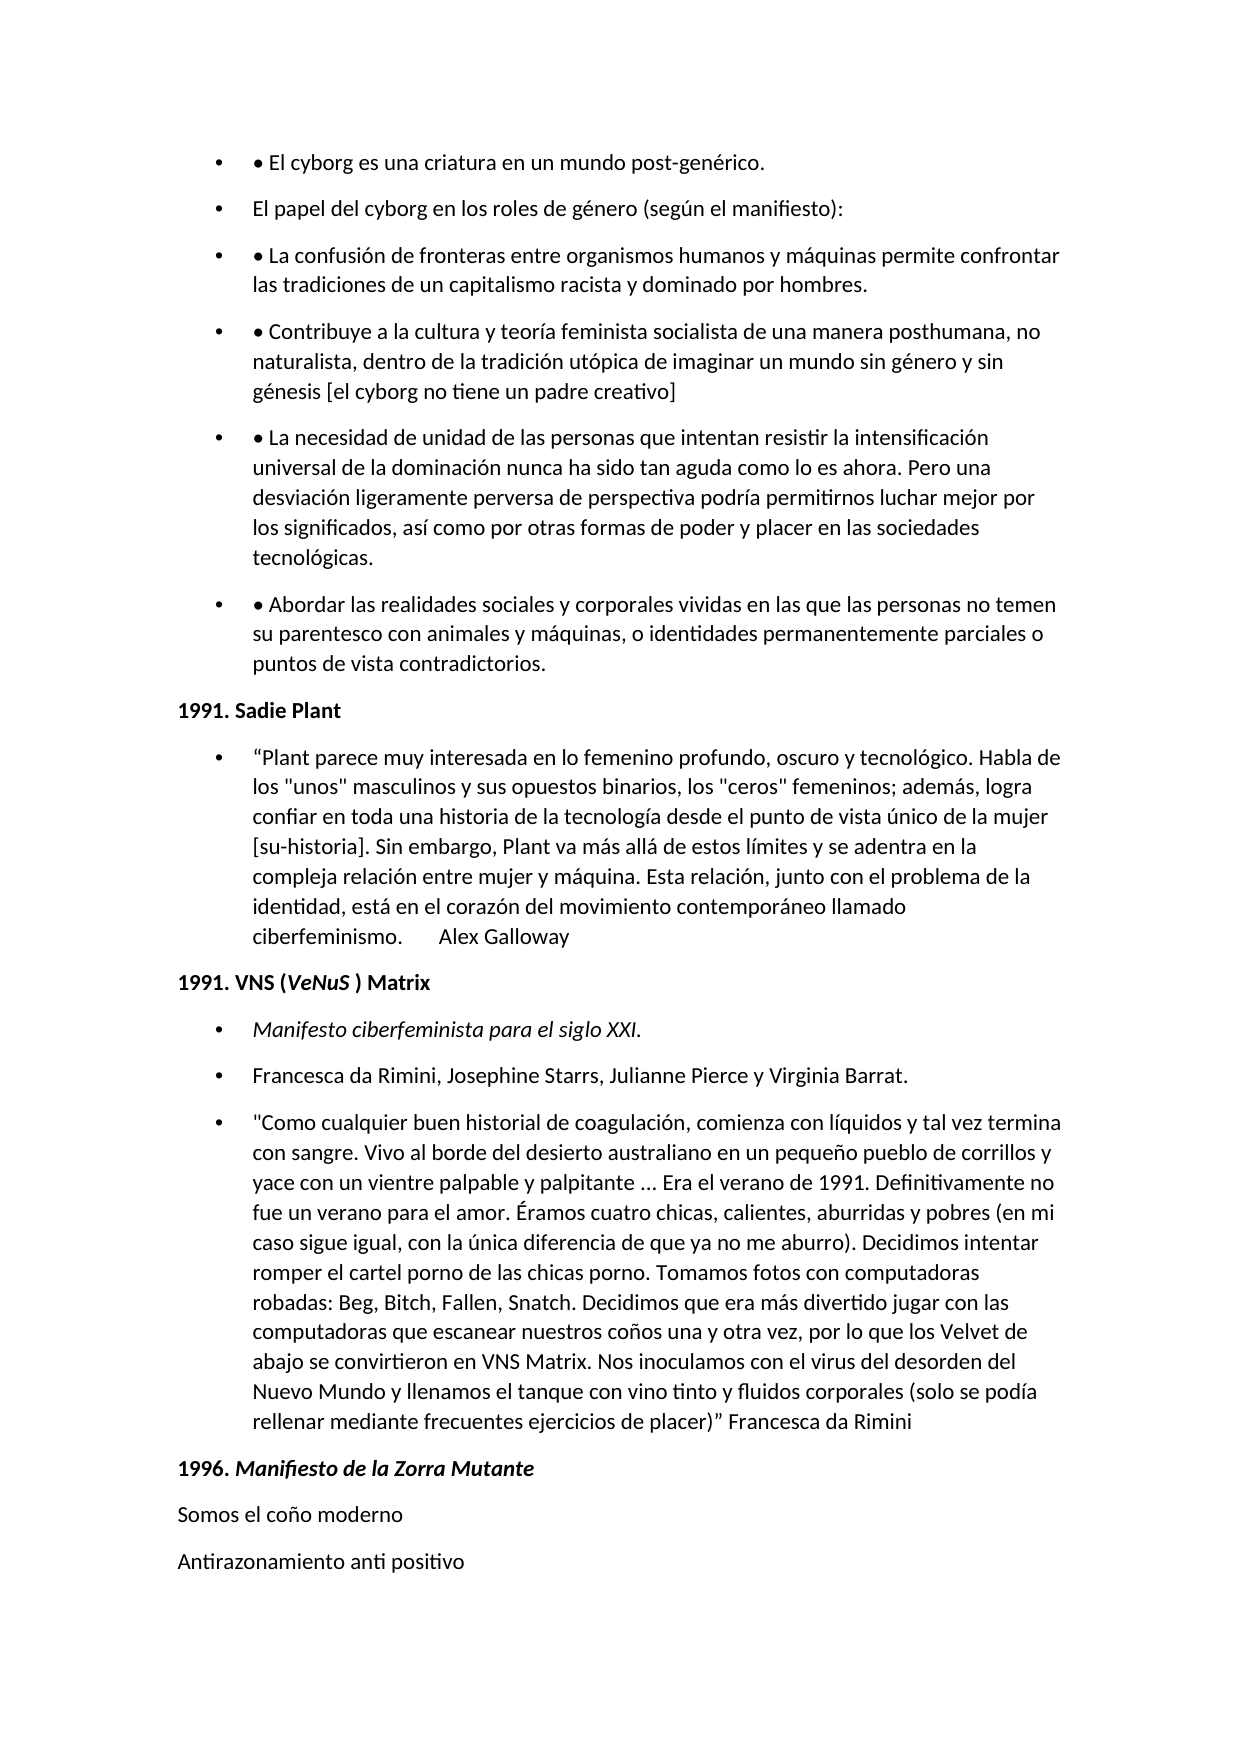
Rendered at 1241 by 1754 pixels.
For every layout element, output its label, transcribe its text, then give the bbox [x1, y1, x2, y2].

text 1996. Manifiesto de la Zorra Mutante [177, 1454, 1063, 1482]
list El papel del cyborg en los roles de género (según el manifiesto): [215, 194, 1063, 222]
list • Abordar las realidades sociales y corporales vividas en las que las personas no temen su parentesco con animales y máquinas, o identidades permanentemente parciales o puntos de vista contradictorios. [215, 590, 1063, 677]
list Manifesto ciberfeminista para el siglo XXI. [215, 1015, 1063, 1043]
list • El cyborg es una criatura en un mundo post-genérico. [215, 148, 1063, 176]
list • La necesidad de unidad de las personas que intentan resistir la intensificación universal de la dominación nunca ha sido tan aguda como lo es ahora. Pero una desviación ligeramente perversa de perspectiva podría permitirnos luchar mejor por los significados, así como por otras formas de poder y placer en las sociedades tecnológicas. [215, 423, 1063, 571]
text 1991. Sadie Plant [177, 696, 1063, 724]
list Francesca da Rimini, Josephine Starrs, Julianne Pierce y Virginia Barrat. [215, 1062, 1063, 1090]
text Antirazonamiento anti positivo [177, 1547, 1063, 1575]
list • Contribuye a la cultura y teoría feminista socialista de una manera posthumana, no naturalista, dentro de la tradición utópica de imaginar un mundo sin género y sin génesis [el cyborg no tiene un padre creativo] [215, 317, 1063, 405]
list • La confusión de fronteras entre organismos humanos y máquinas permite confrontar las tradiciones de un capitalismo racista y dominado por hombres. [215, 241, 1063, 299]
text Somos el coño moderno [177, 1500, 1063, 1528]
list "Como cualquier buen historial de coagulación, comienza con líquidos y tal vez termina con sangre. Vivo al borde del desierto australiano en un pequeño pueblo de corrillos y yace con un vientre palpable y palpitante ... Era el verano de 1991. Definitivamente no fue un verano para el amor. Éramos cuatro chicas, calientes, aburridas y pobres (en mi caso sigue igual, con la única diferencia de que ya no me aburro). Decidimos intentar romper el cartel porno de las chicas porno. Tomamos fotos con computadoras robadas: Beg, Bitch, Fallen, Snatch. Decidimos que era más divertido jugar con las computadoras que escanear nuestros coños una y otra vez, por lo que los Velvet de abajo se convirtieron en VNS Matrix. Nos inoculamos con el virus del desorden del Nuevo Mundo y llenamos el tanque con vino tinto y fluidos corporales (solo se podía rellenar mediante frecuentes ejercicios de placer)” Francesca da Rimini [215, 1108, 1063, 1435]
text 1991. VNS (VeNuS ) Matrix [177, 968, 1063, 997]
list “Plant parece muy interesada en lo femenino profundo, oscuro y tecnológico. Habla de los "unos" masculinos y sus opuestos binarios, los "ceros" femeninos; además, logra confiar en toda una historia de la tecnología desde el punto de vista único de la mujer [su-historia]. Sin embargo, Plant va más allá de estos límites y se adentra en la compleja relación entre mujer y máquina. Esta relación, junto con el problema de la identidad, está en el corazón del movimiento contemporáneo llamado ciberfeminismo. Alex Galloway [215, 743, 1063, 950]
